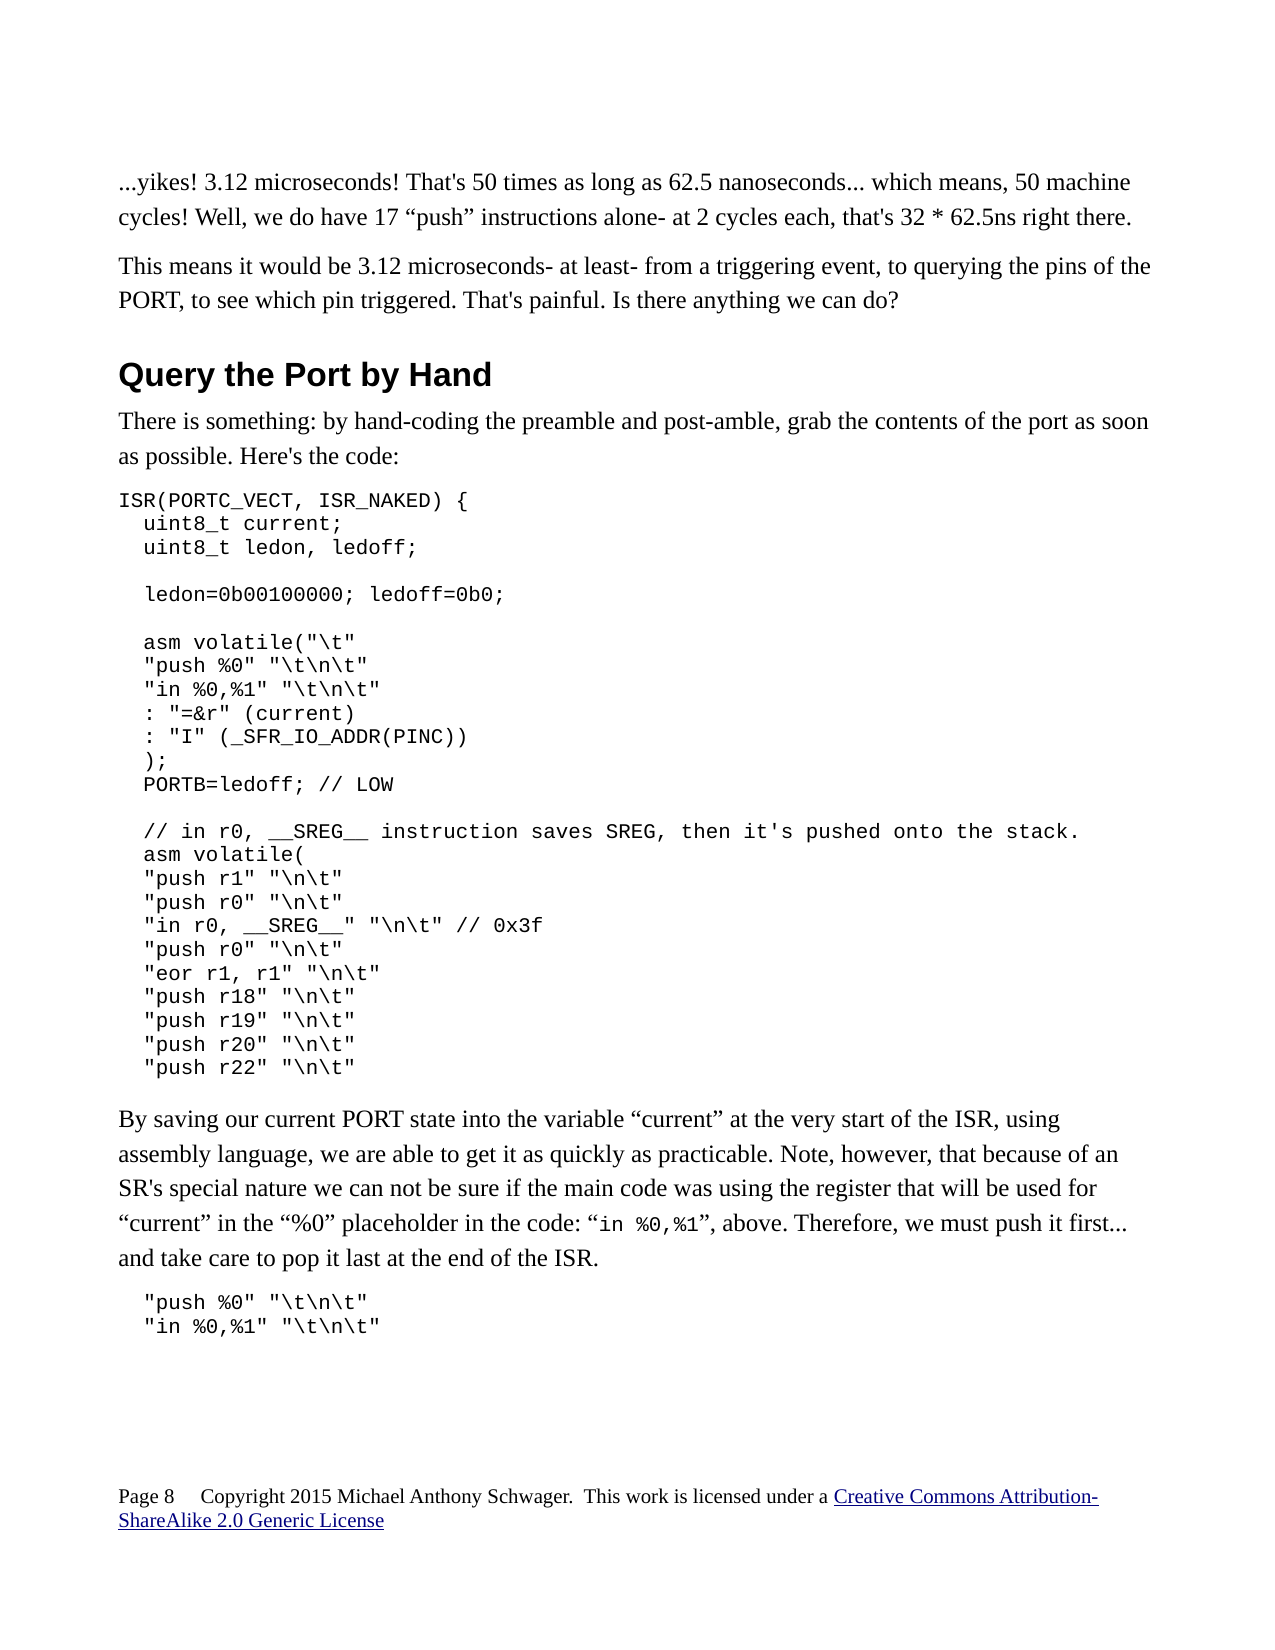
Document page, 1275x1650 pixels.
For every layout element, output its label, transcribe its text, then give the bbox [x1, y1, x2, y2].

text uint8_t current; [118, 513, 1157, 537]
text "in r0, __SREG__" "\n\t" // 0x3f [118, 915, 1157, 939]
text "push r22" "\n\t" [118, 1057, 1157, 1081]
text This means it would be 3.12 microseconds- at least- from a triggering event, to querying the pins of the PORT, to see which pin triggered. That's painful. Is there anything we can do? [118, 251, 1157, 314]
text "push %0" "\t\n\t" [118, 655, 1157, 679]
text "eor r1, r1" "\n\t" [118, 963, 1157, 986]
text "push r20" "\n\t" [118, 1034, 1157, 1057]
text "push r18" "\n\t" [118, 986, 1157, 1010]
text "push %0" "\t\n\t" [118, 1292, 1157, 1316]
text : "I" (_SFR_IO_ADDR(PINC)) [118, 726, 1157, 750]
text There is something: by hand-coding the preamble and post-amble, grab the contents of the port as soon as possible. Here's the code: [118, 406, 1157, 469]
text "push r1" "\n\t" [118, 868, 1157, 892]
text By saving our current PORT state into the variable “current” at the very start of the ISR, using assembly language, we are able to get it as quickly as practicable. Note, however, that because of an SR's special nature we can not be sure if the main code was using the register that will be used for “current” in the “%0” placeholder in the code: “in %0,%1”, above. Therefore, we must push it first... and take care to pop it last at the end of the ISR. [118, 1104, 1157, 1272]
text "in %0,%1" "\t\n\t" [118, 679, 1157, 703]
text "push r19" "\n\t" [118, 1010, 1157, 1034]
text "push r0" "\n\t" [118, 939, 1157, 963]
text ISR(PORTC_VECT, ISR_NAKED) { [118, 490, 1157, 513]
text asm volatile("\t" [118, 632, 1157, 655]
text PORTB=ledoff; // LOW [118, 773, 1157, 797]
text "in %0,%1" "\t\n\t" [118, 1316, 1157, 1340]
text asm volatile( [118, 844, 1157, 868]
subtitle Query the Port by Hand [118, 355, 1157, 394]
text "push r0" "\n\t" [118, 892, 1157, 915]
text // in r0, __SREG__ instruction saves SREG, then it's pushed onto the stack. [118, 821, 1157, 844]
text ledon=0b00100000; ledoff=0b0; [118, 584, 1157, 608]
text : "=&r" (current) [118, 703, 1157, 726]
text ...yikes! 3.12 microseconds! That's 50 times as long as 62.5 nanoseconds... which means, 50 machine cycles! Well, we do have 17 “push” instructions alone- at 2 cycles each, that's 32 * 62.5ns right there. [118, 167, 1157, 230]
text ); [118, 750, 1157, 773]
text uint8_t ledon, ledoff; [118, 537, 1157, 561]
